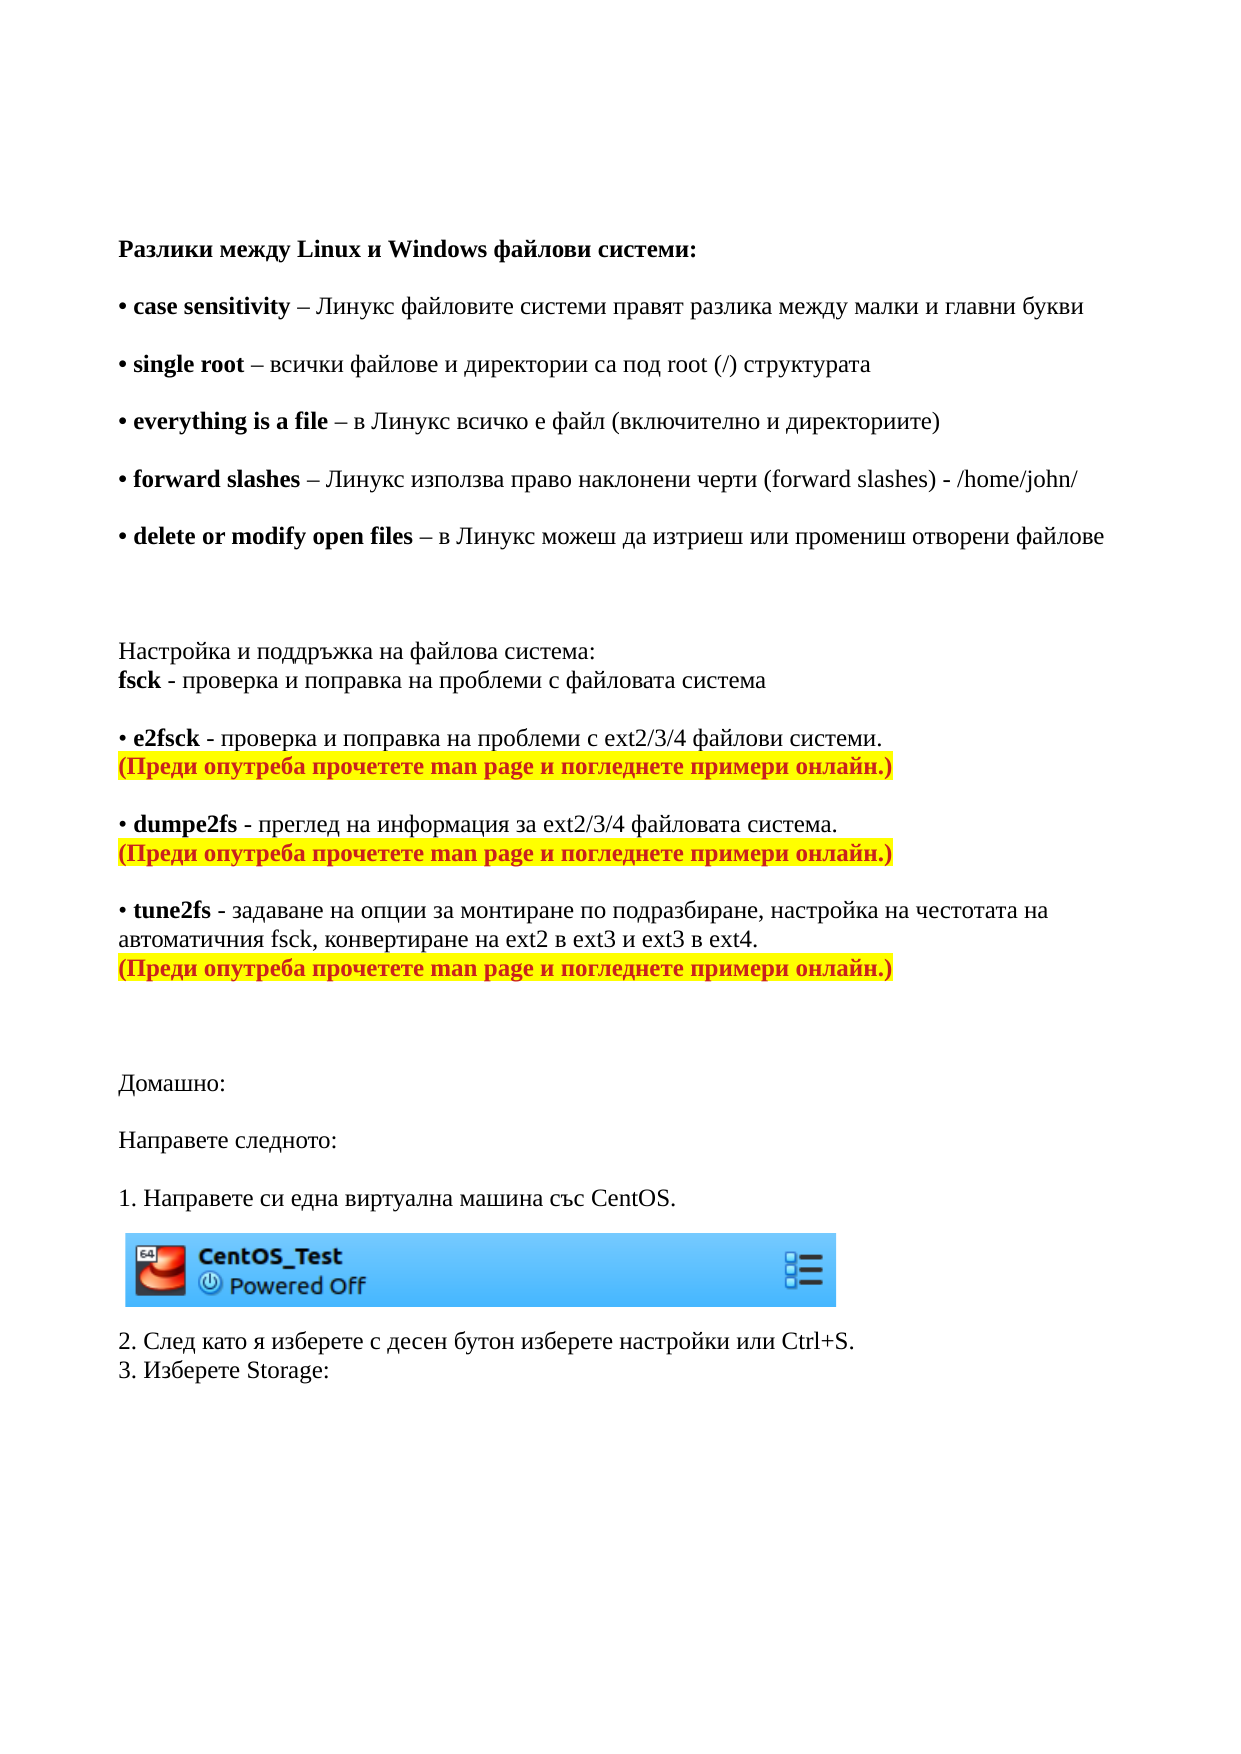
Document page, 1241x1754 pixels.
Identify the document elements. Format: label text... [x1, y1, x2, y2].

text Домашно: [118, 1068, 1122, 1096]
text • forward slashes – Линукс използва право наклонени черти (forward slashes) - /home/john/ [118, 464, 1122, 493]
text (Преди опутреба прочетете man page и погледнете примери онлайн.) [118, 751, 1122, 780]
text • tune2fs - задаване на опции за монтиране по подразбиране, настройка на честотата на [118, 895, 1122, 924]
text автоматичния fsck, конвертиране на ext2 в ext3 и ext3 в ext4. [118, 924, 1122, 953]
text (Преди опутреба прочетете man page и погледнете примери онлайн.) [118, 838, 1122, 866]
text fsck - проверка и поправка на проблеми с файловата система [118, 665, 1122, 694]
text • e2fsck - проверка и поправка на проблеми с ext2/3/4 файлови системи. [118, 723, 1122, 751]
text • single root – всички файлове и директории са под root (/) структурата [118, 349, 1122, 378]
text Направете следното: [118, 1125, 1122, 1154]
text Разлики между Linux и Windows файлови системи: [118, 234, 1122, 263]
text • dumpe2fs - преглед на информация за ext2/3/4 файловата система. [118, 809, 1122, 838]
text • everything is a file – в Линукс всичко е файл (включително и директориите) [118, 406, 1122, 435]
picture [125, 1233, 837, 1307]
text Настройка и поддръжка на файлова система: [118, 636, 1122, 665]
text • case sensitivity – Линукс файловите системи правят разлика между малки и главни букви [118, 291, 1122, 320]
text 2. След като я изберете с десен бутон изберете настройки или Ctrl+S. [118, 1326, 1122, 1355]
text 1. Направете си една виртуална машина със CentOS. [118, 1183, 1122, 1211]
text 3. Изберете Storage: [118, 1355, 1122, 1384]
text (Преди опутреба прочетете man page и погледнете примери онлайн.) [118, 953, 1122, 981]
text • delete or modify open files – в Линукс можеш да изтриеш или промениш отворени файлове [118, 521, 1122, 550]
